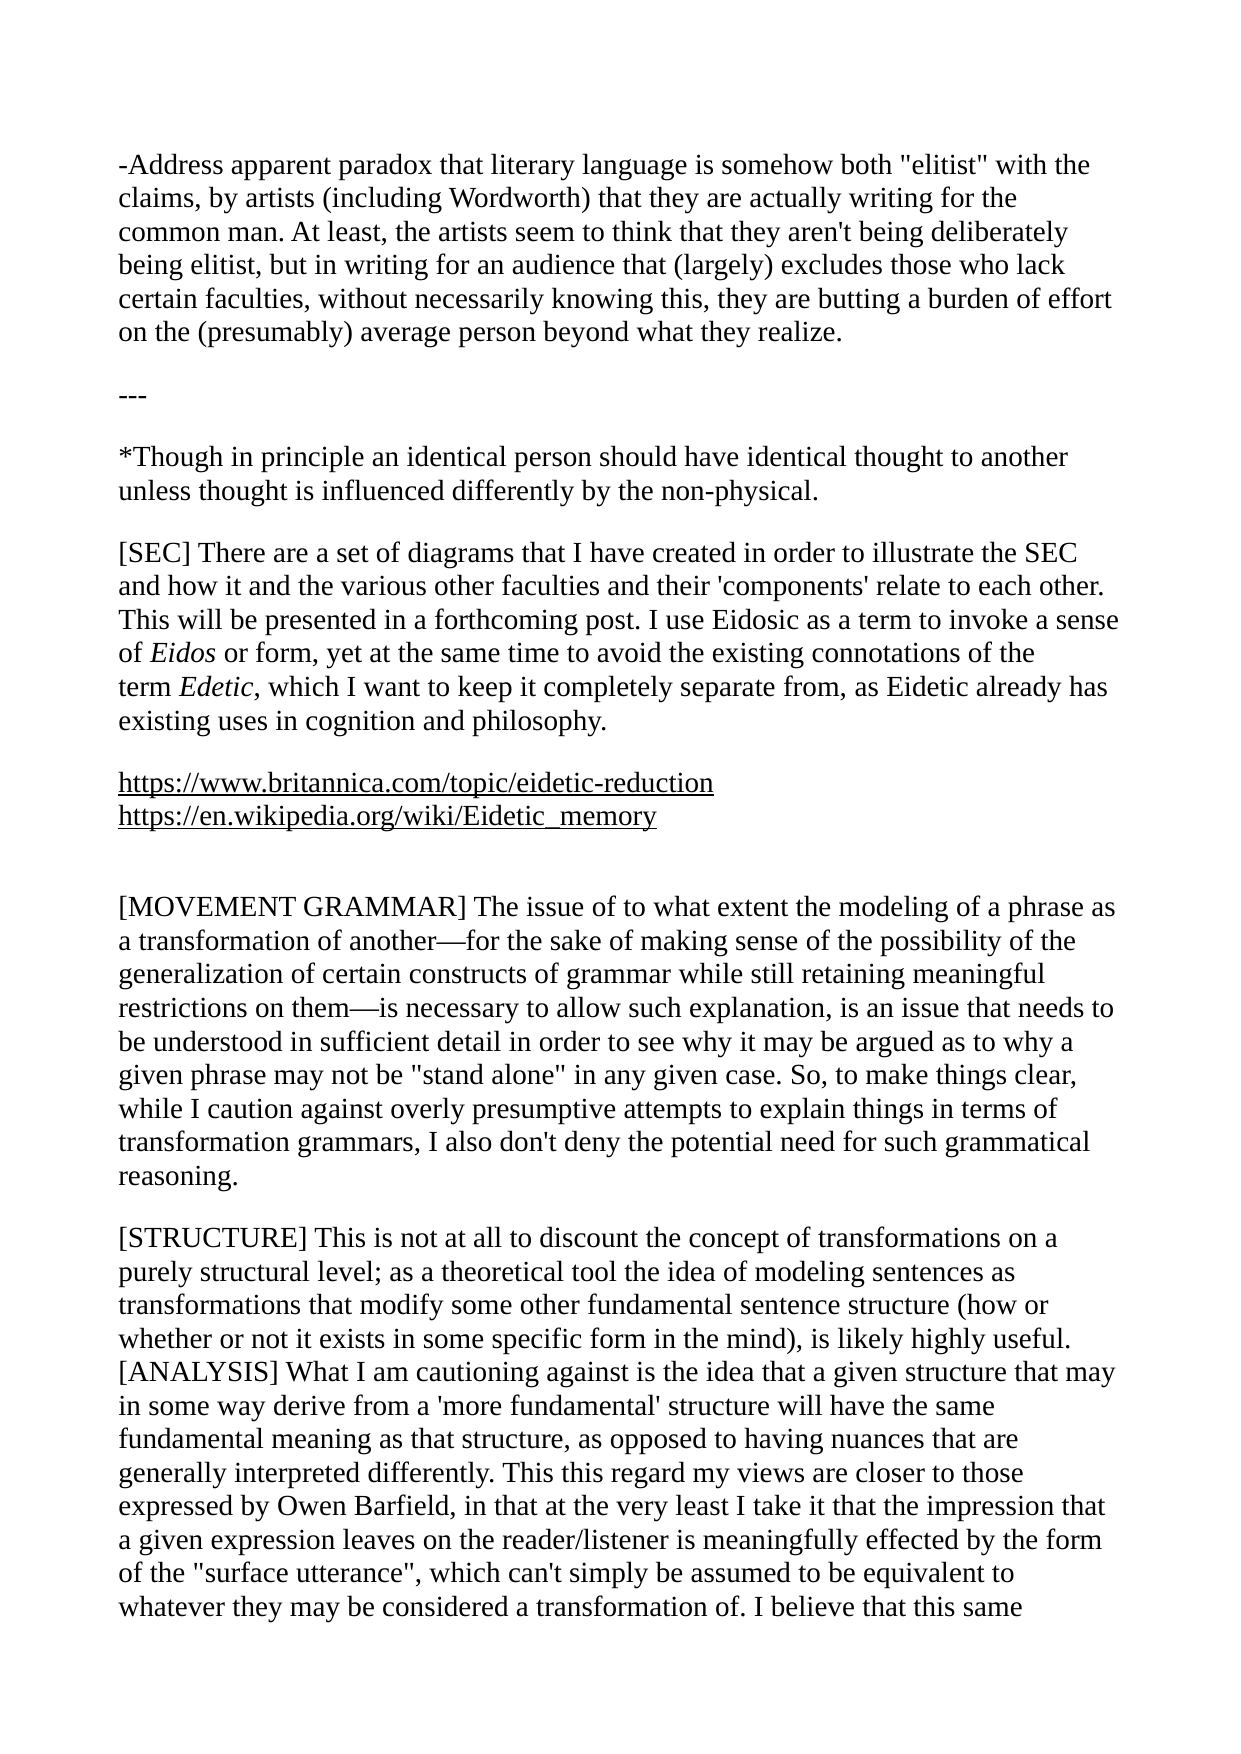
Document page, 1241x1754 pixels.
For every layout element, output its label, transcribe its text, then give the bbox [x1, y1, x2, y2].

text https://www.britannica.com/topic/eidetic-reduction [118, 765, 1122, 798]
text [SEC] There are a set of diagrams that I have created in order to illustrate the SEC and how it and the various other faculties and their 'components' relate to each other. This will be presented in a forthcoming post. I use Eidosic as a term to invoke a sense of Eidos or form, yet at the same time to avoid the existing connotations of the term Edetic, which I want to keep it completely separate from, as Eidetic already has existing uses in cognition and philosophy. [118, 535, 1122, 736]
text [MOVEMENT GRAMMAR] The issue of to what extent the modeling of a phrase as a transformation of another—for the sake of making sense of the possibility of the generalization of certain constructs of grammar while still retaining meaningful restrictions on them—is necessary to allow such explanation, is an issue that needs to be understood in sufficient detail in order to see why it may be argued as to why a given phrase may not be "stand alone" in any given case. So, to make things clear, while I caution against overly presumptive attempts to explain things in terms of transformation grammars, I also don't deny the potential need for such grammatical reasoning. [118, 889, 1122, 1191]
text -Address apparent paradox that literary language is somehow both "elitist" with the claims, by artists (including Wordworth) that they are actually writing for the common man. At least, the artists seem to think that they aren't being deliberately being elitist, but in writing for an audience that (largely) excludes those who lack certain faculties, without necessarily knowing this, they are butting a burden of effort on the (presumably) average person beyond what they realize. [118, 147, 1122, 348]
text [STRUCTURE] This is not at all to discount the concept of transformations on a purely structural level; as a theoretical tool the idea of modeling sentences as transformations that modify some other fundamental sentence structure (how or whether or not it exists in some specific form in the mind), is likely highly useful. [ANALYSIS] What I am cautioning against is the idea that a given structure that may in some way derive from a 'more fundamental' structure will have the same fundamental meaning as that structure, as opposed to having nuances that are generally interpreted differently. This this regard my views are closer to those expressed by Owen Barfield, in that at the very least I take it that the impression that a given expression leaves on the reader/listener is meaningfully effected by the form of the "surface utterance", which can't simply be assumed to be equivalent to whatever they may be considered a transformation of. I believe that this same [118, 1220, 1122, 1623]
text *Though in principle an identical person should have identical thought to another unless thought is influenced differently by the non-physical. [118, 439, 1122, 506]
text https://en.wikipedia.org/wiki/Eidetic_memory [118, 798, 1122, 832]
text --- [118, 377, 1122, 410]
